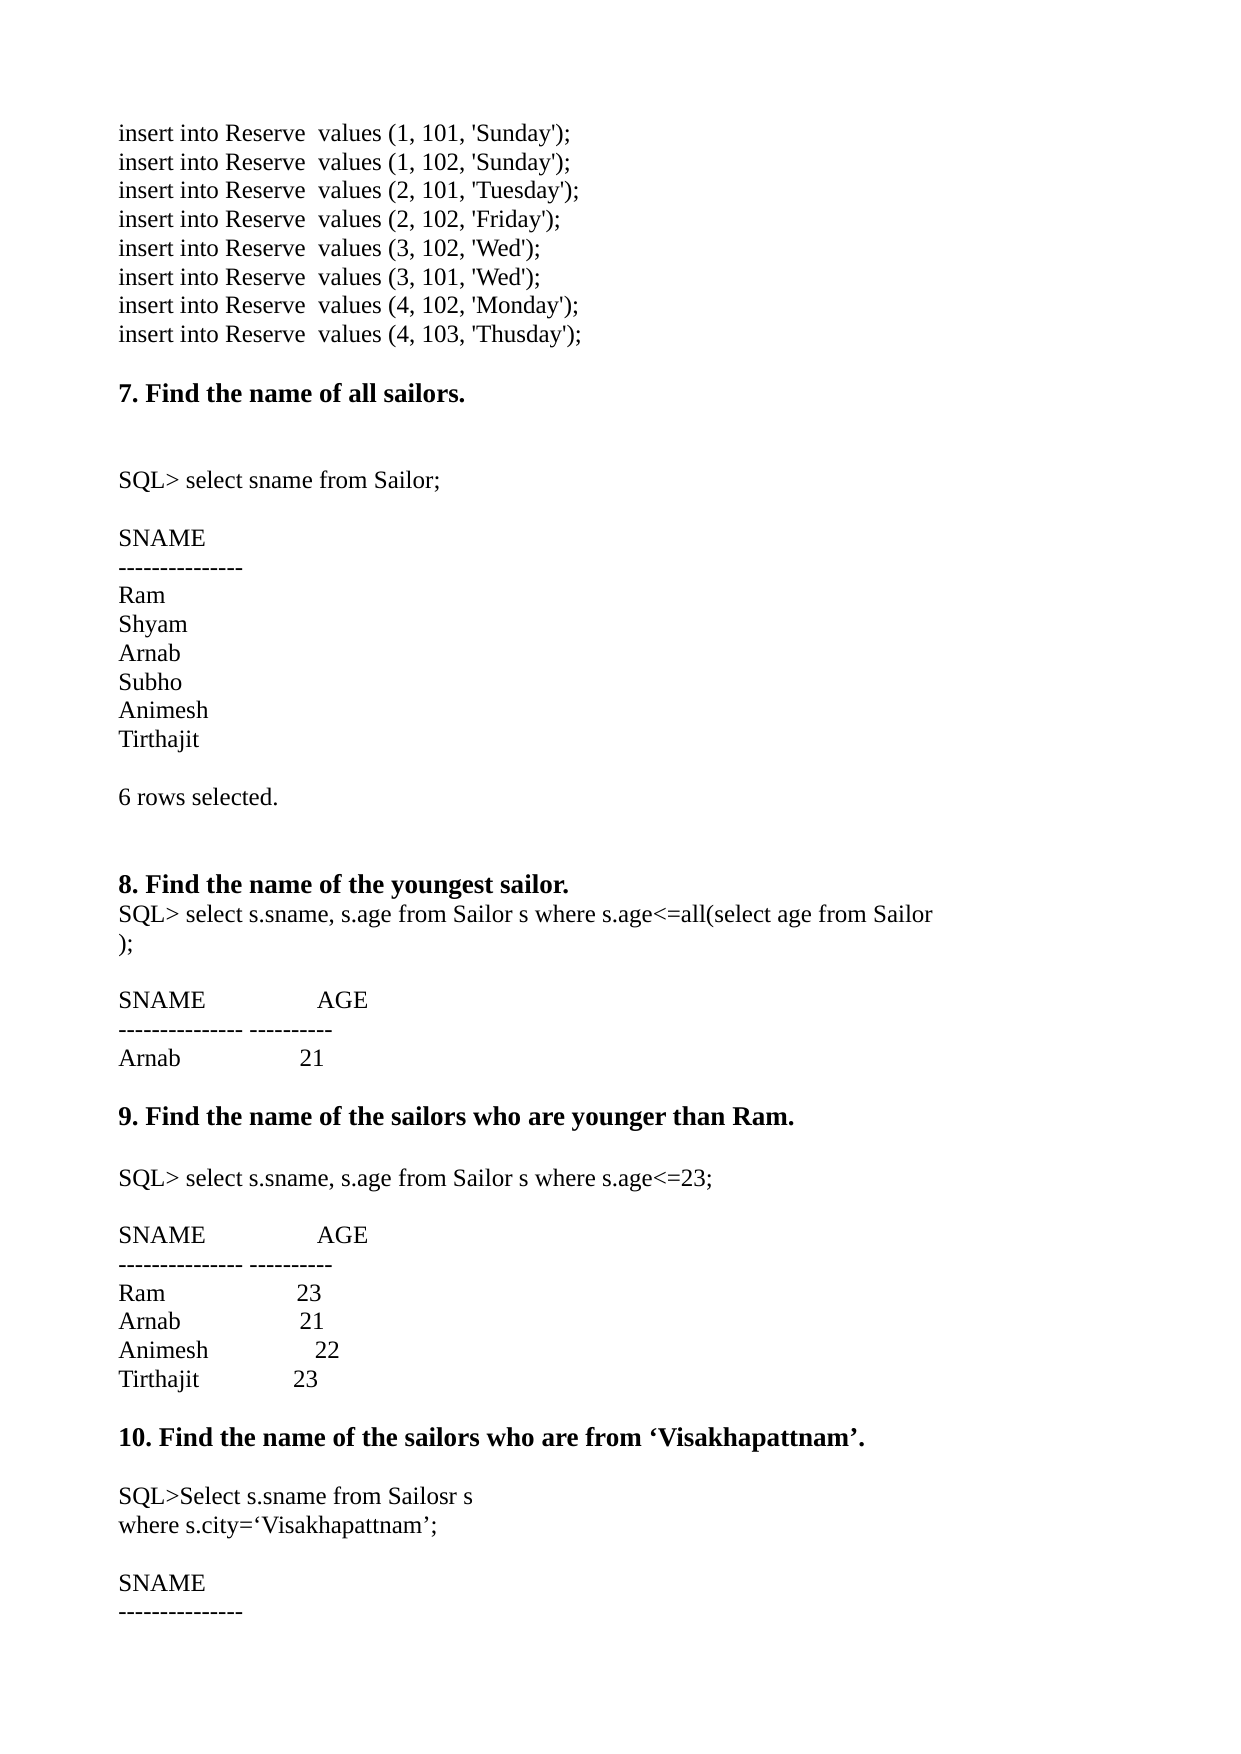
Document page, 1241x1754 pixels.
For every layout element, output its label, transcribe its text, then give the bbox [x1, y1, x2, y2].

text insert into Reserve values (3, 102, 'Wed'); [118, 233, 1122, 262]
text Subho [118, 667, 1122, 696]
text --------------- ---------- [118, 1249, 1122, 1278]
text --------------- [118, 552, 1122, 581]
text SQL> select sname from Sailor; [118, 466, 1122, 494]
text insert into Reserve values (1, 102, 'Sunday'); [118, 147, 1122, 176]
text Animesh 22 [118, 1335, 1122, 1364]
text 6 rows selected. [118, 782, 1122, 811]
text 8. Find the name of the youngest sailor. [118, 868, 1122, 899]
text insert into Reserve values (2, 101, 'Tuesday'); [118, 176, 1122, 204]
text SQL>Select s.sname from Sailosr s [118, 1481, 1122, 1510]
text where s.city=‘Visakhapattnam’; [118, 1510, 1122, 1539]
text SQL> select s.sname, s.age from Sailor s where s.age<=23; [118, 1163, 1122, 1191]
text 9. Find the name of the sailors who are younger than Ram. [118, 1100, 1122, 1132]
text Tirthajit 23 [118, 1364, 1122, 1393]
text Arnab 21 [118, 1043, 1122, 1072]
text insert into Reserve values (4, 102, 'Monday'); [118, 291, 1122, 319]
text Tirthajit [118, 724, 1122, 753]
text Arnab [118, 638, 1122, 667]
text insert into Reserve values (4, 103, 'Thusday'); [118, 319, 1122, 348]
text --------------- ---------- [118, 1014, 1122, 1043]
text insert into Reserve values (2, 102, 'Friday'); [118, 204, 1122, 233]
text SNAME [118, 523, 1122, 552]
text Animesh [118, 696, 1122, 724]
text insert into Reserve values (1, 101, 'Sunday'); [118, 118, 1122, 147]
text Ram [118, 581, 1122, 609]
text 10. Find the name of the sailors who are from ‘Visakhapattnam’. [118, 1421, 1122, 1453]
text Shyam [118, 609, 1122, 638]
text Ram 23 [118, 1278, 1122, 1306]
text SNAME AGE [118, 985, 1122, 1014]
text ); [118, 928, 1122, 957]
text 7. Find the name of all sailors. [118, 377, 1122, 408]
text insert into Reserve values (3, 101, 'Wed'); [118, 262, 1122, 291]
text SNAME AGE [118, 1220, 1122, 1249]
text SQL> select s.sname, s.age from Sailor s where s.age<=all(select age from Sailor [118, 899, 1122, 928]
text Arnab 21 [118, 1306, 1122, 1335]
text SNAME [118, 1568, 1122, 1596]
text --------------- [118, 1596, 1122, 1625]
